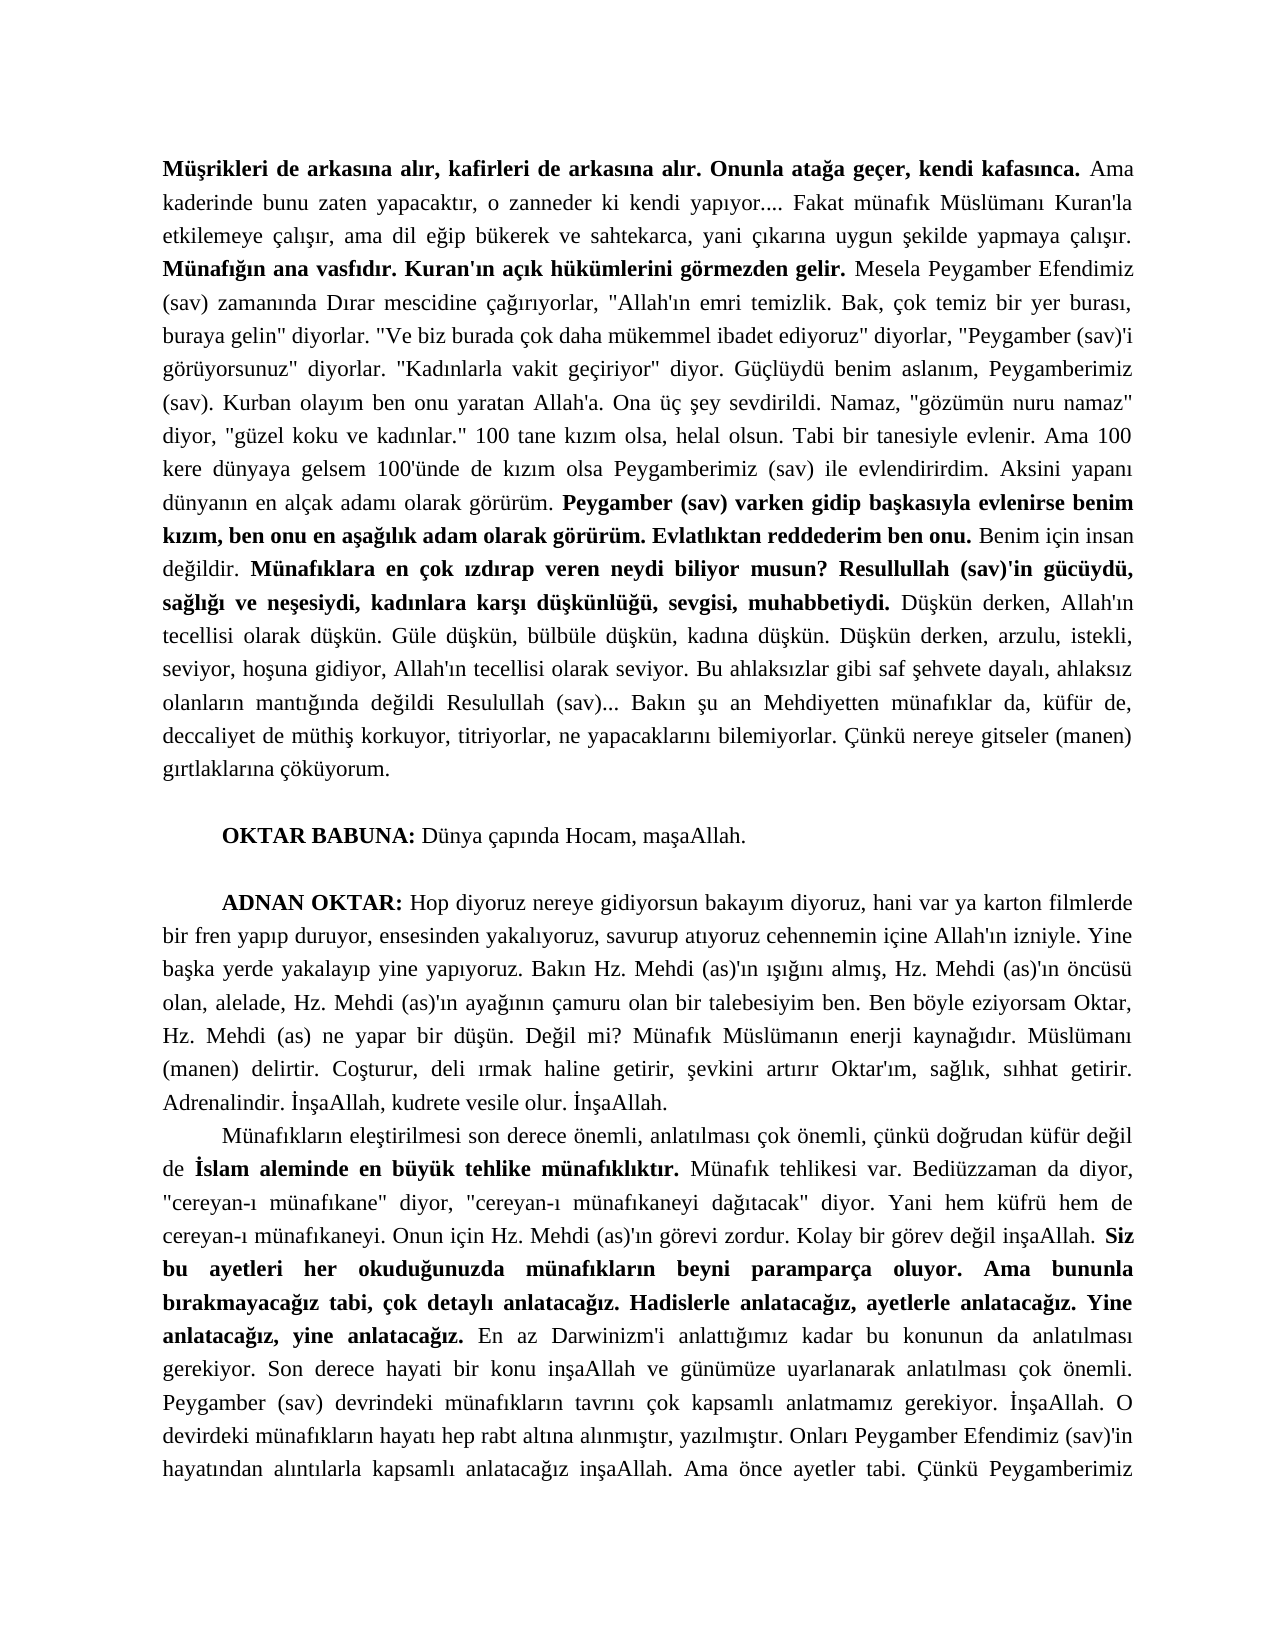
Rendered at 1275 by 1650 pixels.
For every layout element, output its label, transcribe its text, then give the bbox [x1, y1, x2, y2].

text OKTAR BABUNA: Dünya çapında Hocam, maşaAllah. [162, 817, 1134, 850]
text ADNAN OKTAR: Hop diyoruz nereye gidiyorsun bakayım diyoruz, hani var ya karton filmlerde bir fren yapıp duruyor, ensesinden yakalıyoruz, savurup atıyoruz cehennemin içine Allah'ın izniyle. Yine başka yerde yakalayıp yine yapıyoruz. Bakın Hz. Mehdi (as)'ın ışığını almış, Hz. Mehdi (as)'ın öncüsü olan, alelade, Hz. Mehdi (as)'ın ayağının çamuru olan bir talebesiyim ben. Ben böyle eziyorsam Oktar, Hz. Mehdi (as) ne yapar bir düşün. Değil mi? Münafık Müslümanın enerji kaynağıdır. Müslümanı (manen) delirtir. Coşturur, deli ırmak haline getirir, şevkini artırır Oktar'ım, sağlık, sıhhat getirir. Adrenalindir. İnşaAllah, kudrete vesile olur. İnşaAllah. [162, 883, 1134, 1117]
text Müşrikleri de arkasına alır, kafirleri de arkasına alır. Onunla atağa geçer, kendi kafasınca. Ama kaderinde bunu zaten yapacaktır, o zanneder ki kendi yapıyor.... Fakat münafık Müslümanı Kuran'la etkilemeye çalışır, ama dil eğip bükerek ve sahtekarca, yani çıkarına uygun şekilde yapmaya çalışır. Münafığın ana vasfıdır. Kuran'ın açık hükümlerini görmezden gelir. Mesela Peygamber Efendimiz (sav) zamanında Dırar mescidine çağırıyorlar, "Allah'ın emri temizlik. Bak, çok temiz bir yer burası, buraya gelin" diyorlar. "Ve biz burada çok daha mükemmel ibadet ediyoruz" diyorlar, "Peygamber (sav)'i görüyorsunuz" diyorlar. "Kadınlarla vakit geçiriyor" diyor. Güçlüydü benim aslanım, Peygamberimiz (sav). Kurban olayım ben onu yaratan Allah'a. Ona üç şey sevdirildi. Namaz, "gözümün nuru namaz" diyor, "güzel koku ve kadınlar." 100 tane kızım olsa, helal olsun. Tabi bir tanesiyle evlenir. Ama 100 kere dünyaya gelsem 100'ünde de kızım olsa Peygamberimiz (sav) ile evlendirirdim. Aksini yapanı dünyanın en alçak adamı olarak görürüm. Peygamber (sav) varken gidip başkasıyla evlenirse benim kızım, ben onu en aşağılık adam olarak görürüm. Evlatlıktan reddederim ben onu. Benim için insan değildir. Münafıklara en çok ızdırap veren neydi biliyor musun? Resullullah (sav)'in gücüydü, sağlığı ve neşesiydi, kadınlara karşı düşkünlüğü, sevgisi, muhabbetiydi. Düşkün derken, Allah'ın tecellisi olarak düşkün. Güle düşkün, bülbüle düşkün, kadına düşkün. Düşkün derken, arzulu, istekli, seviyor, hoşuna gidiyor, Allah'ın tecellisi olarak seviyor. Bu ahlaksızlar gibi saf şehvete dayalı, ahlaksız olanların mantığında değildi Resulullah (sav)... Bakın şu an Mehdiyetten münafıklar da, küfür de, deccaliyet de müthiş korkuyor, titriyorlar, ne yapacaklarını bilemiyorlar. Çünkü nereye gitseler (manen) gırtlaklarına çöküyorum. [162, 150, 1134, 783]
text Münafıkların eleştirilmesi son derece önemli, anlatılması çok önemli, çünkü doğrudan küfür değil de İslam aleminde en büyük tehlike münafıklıktır. Münafık tehlikesi var. Bediüzzaman da diyor, "cereyan-ı münafıkane" diyor, "cereyan-ı münafıkaneyi dağıtacak" diyor. Yani hem küfrü hem de cereyan-ı münafıkaneyi. Onun için Hz. Mehdi (as)'ın görevi zordur. Kolay bir görev değil inşaAllah. Siz bu ayetleri her okuduğunuzda münafıkların beyni paramparça oluyor. Ama bununla bırakmayacağız tabi, çok detaylı anlatacağız. Hadislerle anlatacağız, ayetlerle anlatacağız. Yine anlatacağız, yine anlatacağız. En az Darwinizm'i anlattığımız kadar bu konunun da anlatılması gerekiyor. Son derece hayati bir konu inşaAllah ve günümüze uyarlanarak anlatılması çok önemli. Peygamber (sav) devrindeki münafıkların tavrını çok kapsamlı anlatmamız gerekiyor. İnşaAllah. O devirdeki münafıkların hayatı hep rabt altına alınmıştır, yazılmıştır. Onları Peygamber Efendimiz (sav)'in hayatından alıntılarla kapsamlı anlatacağız inşaAllah. Ama önce ayetler tabi. Çünkü Peygamberimiz [162, 1117, 1134, 1483]
